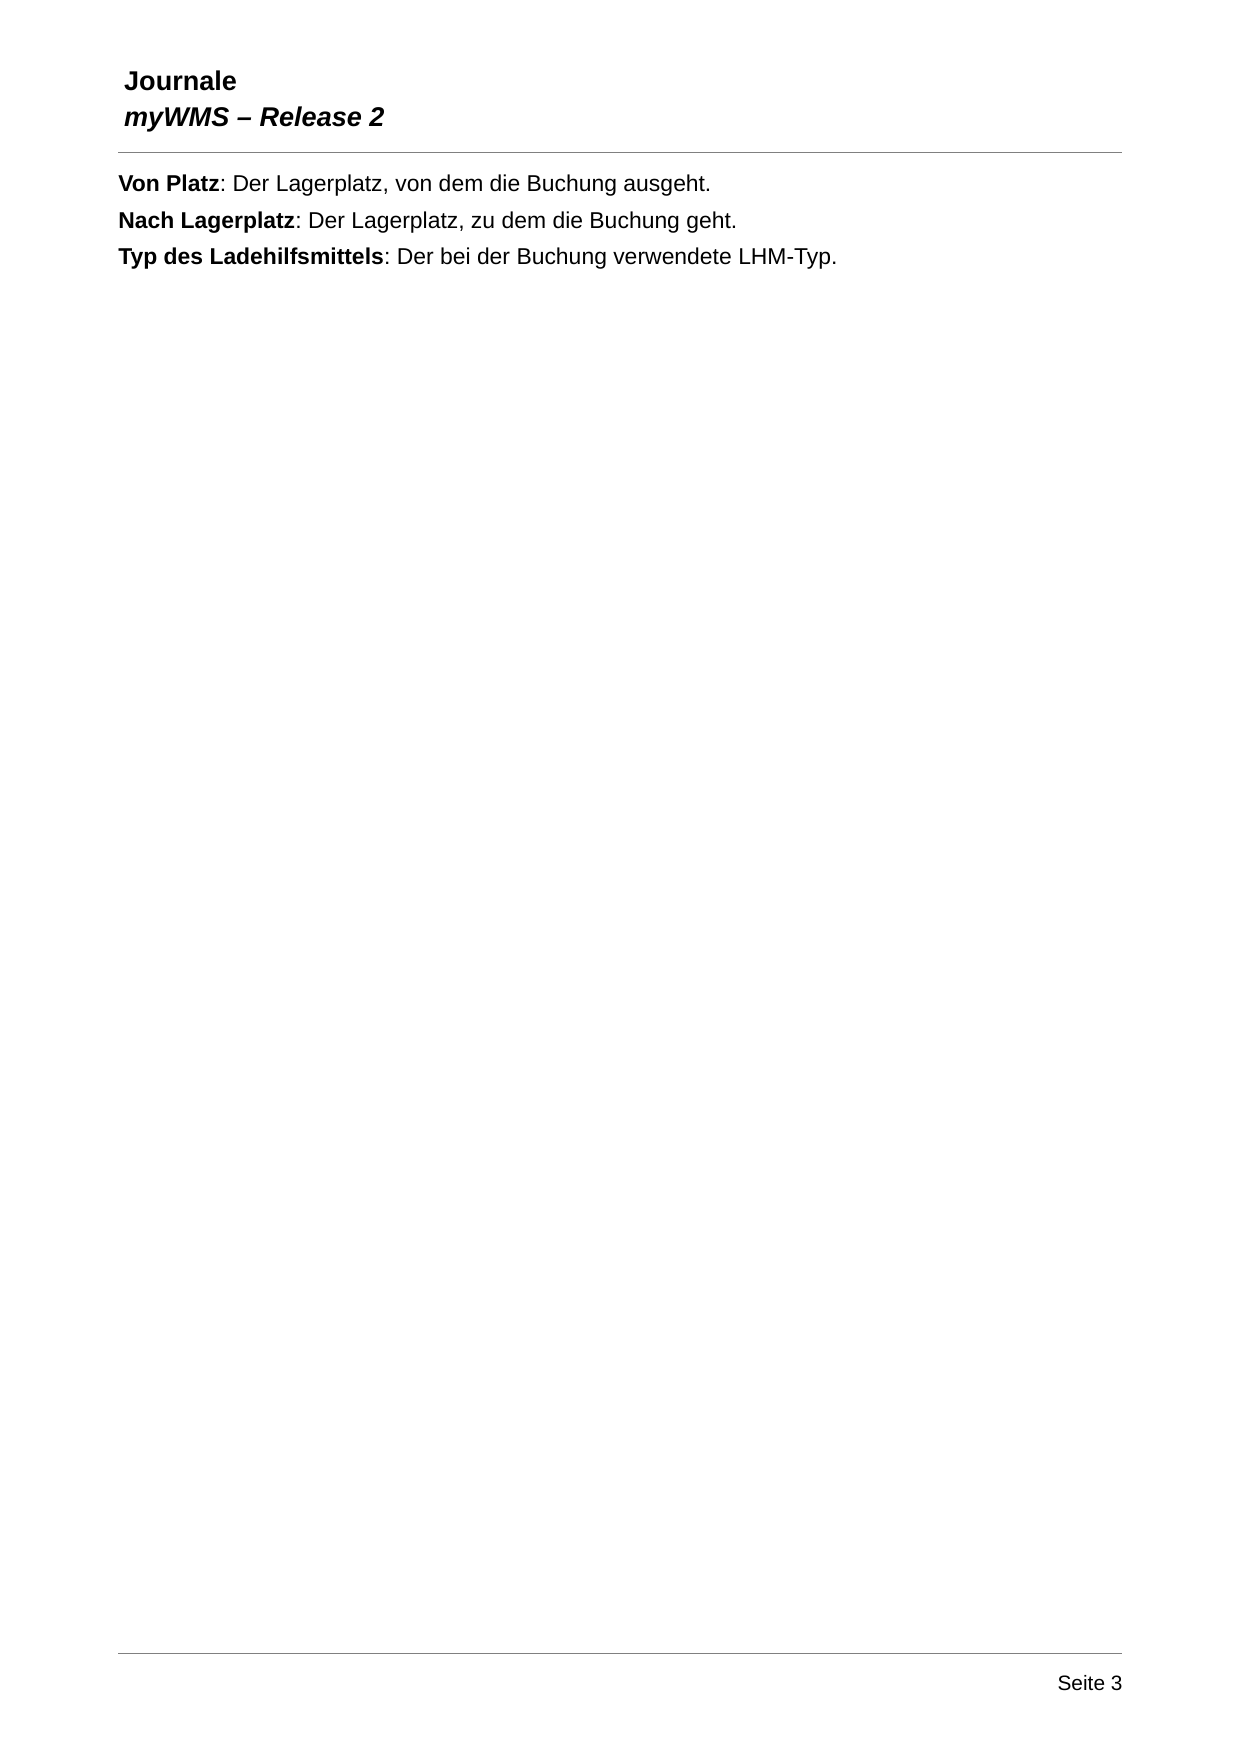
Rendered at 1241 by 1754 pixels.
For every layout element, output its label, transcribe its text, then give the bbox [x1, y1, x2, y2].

text Von Platz: Der Lagerplatz, von dem die Buchung ausgeht. [118, 170, 1122, 196]
text Nach Lagerplatz: Der Lagerplatz, zu dem die Buchung geht. [118, 207, 1122, 233]
text Typ des Ladehilfsmittels: Der bei der Buchung verwendete LHM-Typ. [118, 243, 1122, 269]
